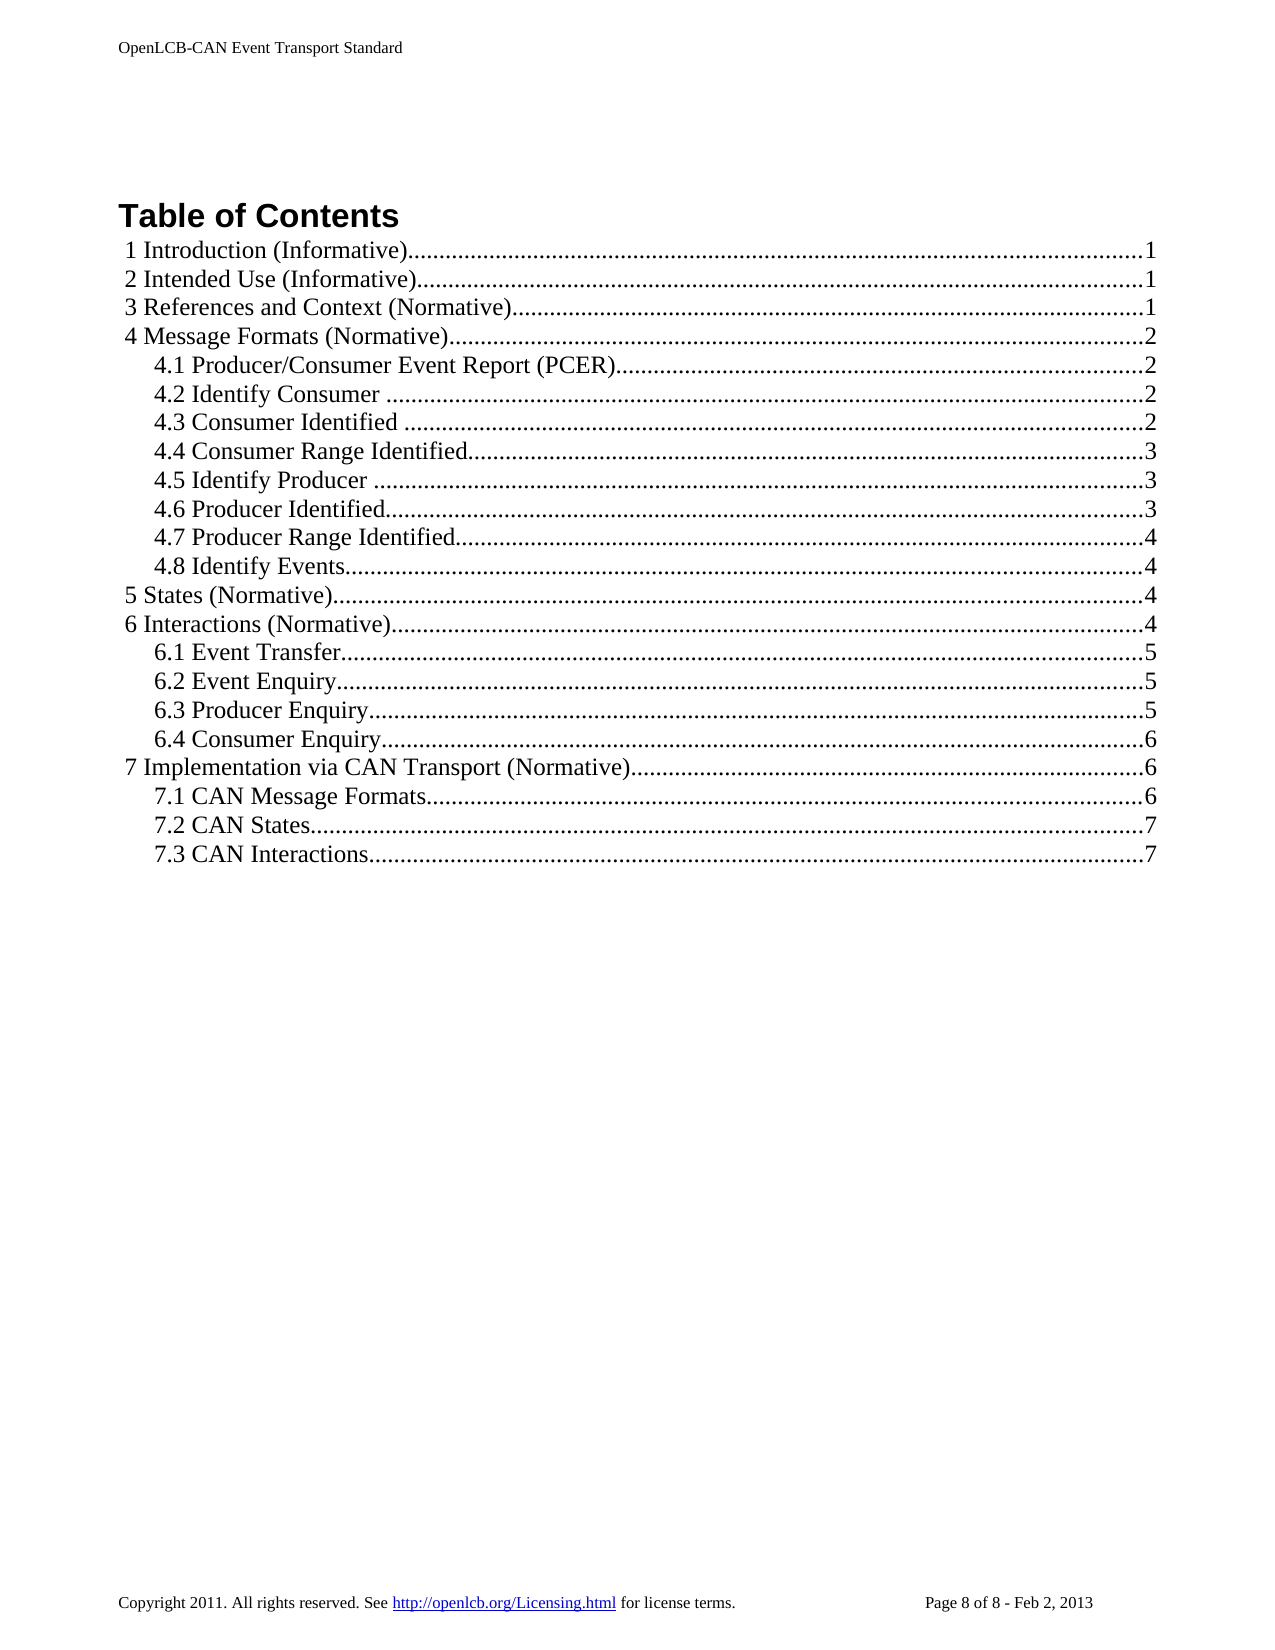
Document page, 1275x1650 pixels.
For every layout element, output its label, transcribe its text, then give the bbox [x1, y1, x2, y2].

text 6.1 Event Transfer 5 [148, 637, 1157, 666]
text 7.2 CAN States 7 [148, 810, 1157, 839]
text 6 Interactions (Normative) 4 [118, 609, 1157, 637]
text 4.4 Consumer Range Identified 3 [148, 436, 1157, 465]
text 7.1 CAN Message Formats 6 [148, 781, 1157, 810]
text 4.5 Identify Producer 3 [148, 465, 1157, 494]
text 6.3 Producer Enquiry 5 [148, 695, 1157, 724]
text 4.7 Producer Range Identified 4 [148, 522, 1157, 551]
text 7.3 CAN Interactions 7 [148, 839, 1157, 867]
text 6.4 Consumer Enquiry 6 [148, 724, 1157, 752]
text 4 Message Formats (Normative) 2 [118, 321, 1157, 350]
text 7 Implementation via CAN Transport (Normative) 6 [118, 752, 1157, 781]
text 6.2 Event Enquiry 5 [148, 666, 1157, 695]
text 4.8 Identify Events 4 [148, 551, 1157, 580]
text 4.3 Consumer Identified 2 [148, 407, 1157, 436]
text 5 States (Normative) 4 [118, 580, 1157, 609]
text 4.1 Producer/Consumer Event Report (PCER) 2 [148, 350, 1157, 379]
text 4.6 Producer Identified 3 [148, 494, 1157, 522]
text 2 Intended Use (Informative) 1 [118, 264, 1157, 292]
text 1 Introduction (Informative) 1 [118, 235, 1157, 264]
subtitle Table of Contents [118, 196, 1157, 235]
text 4.2 Identify Consumer 2 [148, 379, 1157, 407]
text 3 References and Context (Normative) 1 [118, 292, 1157, 321]
